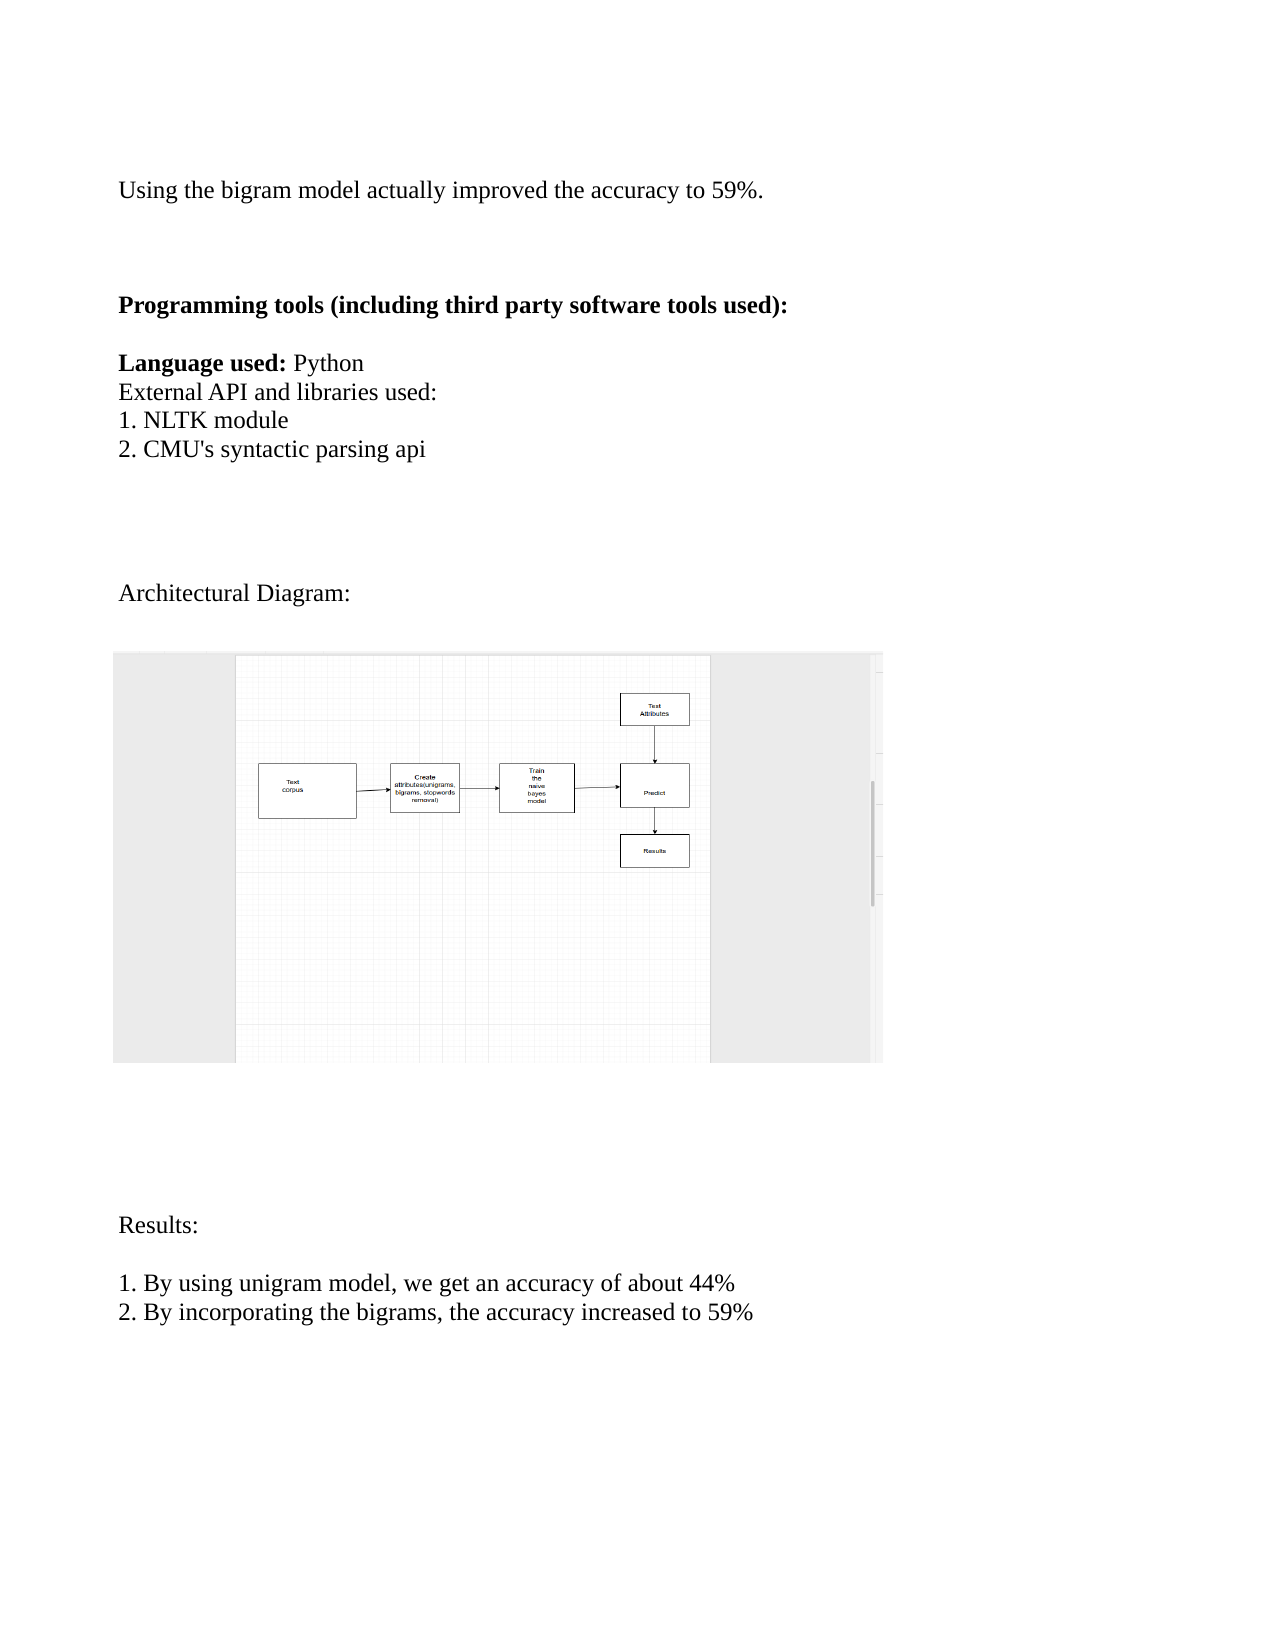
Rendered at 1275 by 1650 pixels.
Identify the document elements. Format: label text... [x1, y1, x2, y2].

text Results: [118, 1211, 1157, 1239]
text Programming tools (including third party software tools used): [118, 291, 1157, 319]
text Architectural Diagram: [118, 578, 1157, 607]
text Using the bigram model actually improved the accuracy to 59%. [118, 176, 1157, 204]
text 1. NLTK module [118, 406, 1157, 434]
picture [113, 651, 884, 1063]
text External API and libraries used: [118, 377, 1157, 406]
text 2. By incorporating the bigrams, the accuracy increased to 59% [118, 1297, 1157, 1326]
text 1. By using unigram model, we get an accuracy of about 44% [118, 1268, 1157, 1297]
text 2. CMU's syntactic parsing api [118, 434, 1157, 463]
text Language used: Python [118, 348, 1157, 377]
